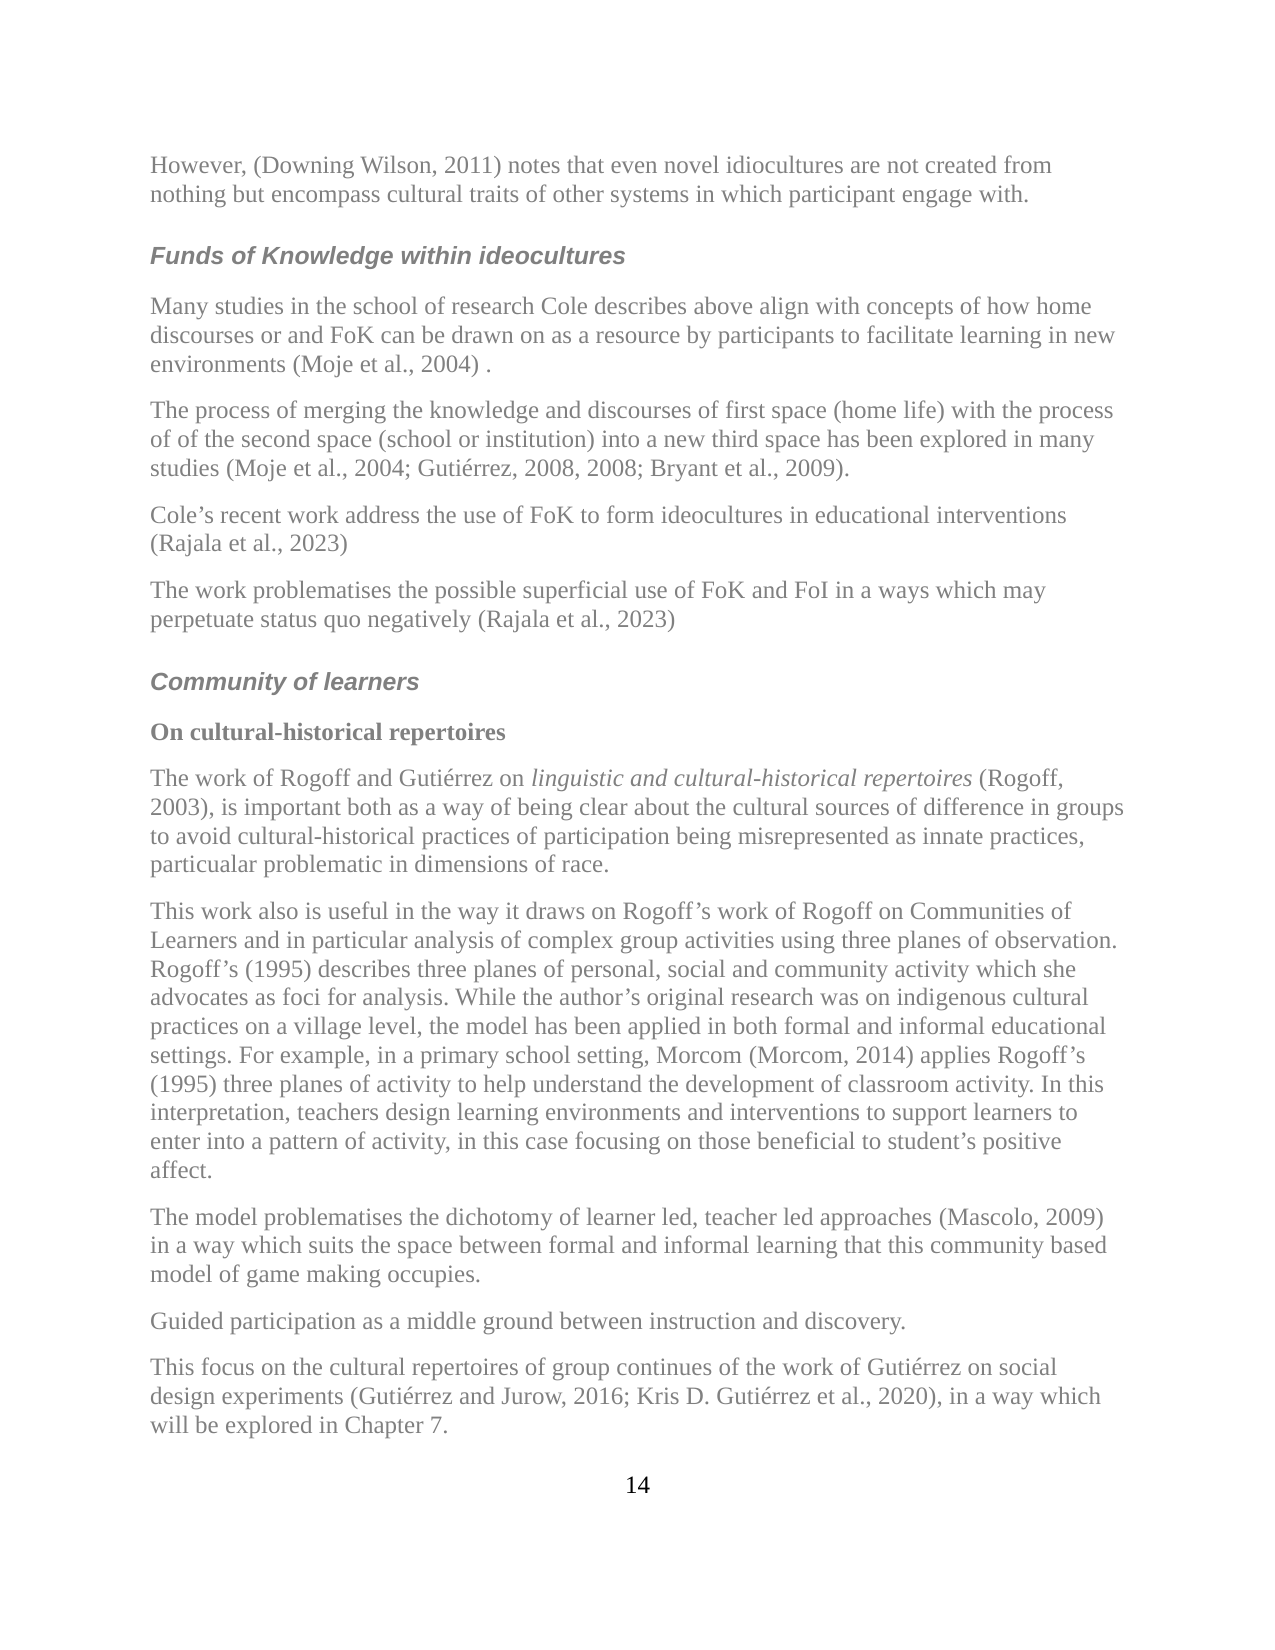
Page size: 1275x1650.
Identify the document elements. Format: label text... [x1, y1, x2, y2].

text This work also is useful in the way it draws on Rogoff’s work of Rogoff on Communities of Learners and in particular analysis of complex group activities using three planes of observation. Rogoff’s (1995) describes three planes of personal, social and community activity which she advocates as foci for analysis. While the author’s original research was on indigenous cultural practices on a village level, the model has been applied in both formal and informal educational settings. For example, in a primary school setting, Morcom (Morcom, 2014) applies Rogoff’s (1995) three planes of activity to help understand the development of classroom activity. In this interpretation, teachers design learning environments and interventions to support learners to enter into a pattern of activity, in this case focusing on those beneficial to student’s positive affect. [150, 896, 1125, 1184]
text However, (Downing Wilson, 2011) notes that even novel idiocultures are not created from nothing but encompass cultural traits of other systems in which participant engage with. [150, 150, 1125, 207]
text The work problematises the possible superficial use of FoK and FoI in a ways which may perpetuate status quo negatively (Rajala et al., 2023) [150, 575, 1125, 633]
text The work of Rogoff and Gutiérrez on linguistic and cultural-historical repertoires (Rogoff, 2003), is important both as a way of being clear about the cultural sources of difference in groups to avoid cultural-historical practices of participation being misrepresented as innate practices, particualar problematic in dimensions of race. [150, 763, 1125, 878]
text The model problematises the dichotomy of learner led, teacher led approaches (Mascolo, 2009) in a way which suits the space between formal and informal learning that this community based model of game making occupies. [150, 1202, 1125, 1288]
text The process of merging the knowledge and discourses of first space (home life) with the process of of the second space (school or institution) into a new third space has been explored in many studies (Moje et al., 2004; Gutiérrez, 2008, 2008; Bryant et al., 2009). [150, 396, 1125, 482]
text Guided participation as a middle ground between instruction and discovery. [150, 1306, 1125, 1334]
text Cole’s recent work address the use of FoK to form ideocultures in educational interventions (Rajala et al., 2023) [150, 500, 1125, 557]
text This focus on the cultural repertoires of group continues of the work of Gutiérrez on social design experiments (Gutiérrez and Jurow, 2016; Kris D. Gutiérrez et al., 2020), in a way which will be explored in Chapter 7. [150, 1352, 1125, 1439]
subtitle Funds of Knowledge within ideocultures [150, 241, 1125, 270]
text Many studies in the school of research Cole describes above align with concepts of how home discourses or and FoK can be drawn on as a resource by participants to facilitate learning in new environments (Moje et al., 2004) . [150, 291, 1125, 378]
text On cultural-historical repertoires [150, 717, 1125, 745]
subtitle Community of learners [150, 667, 1125, 695]
